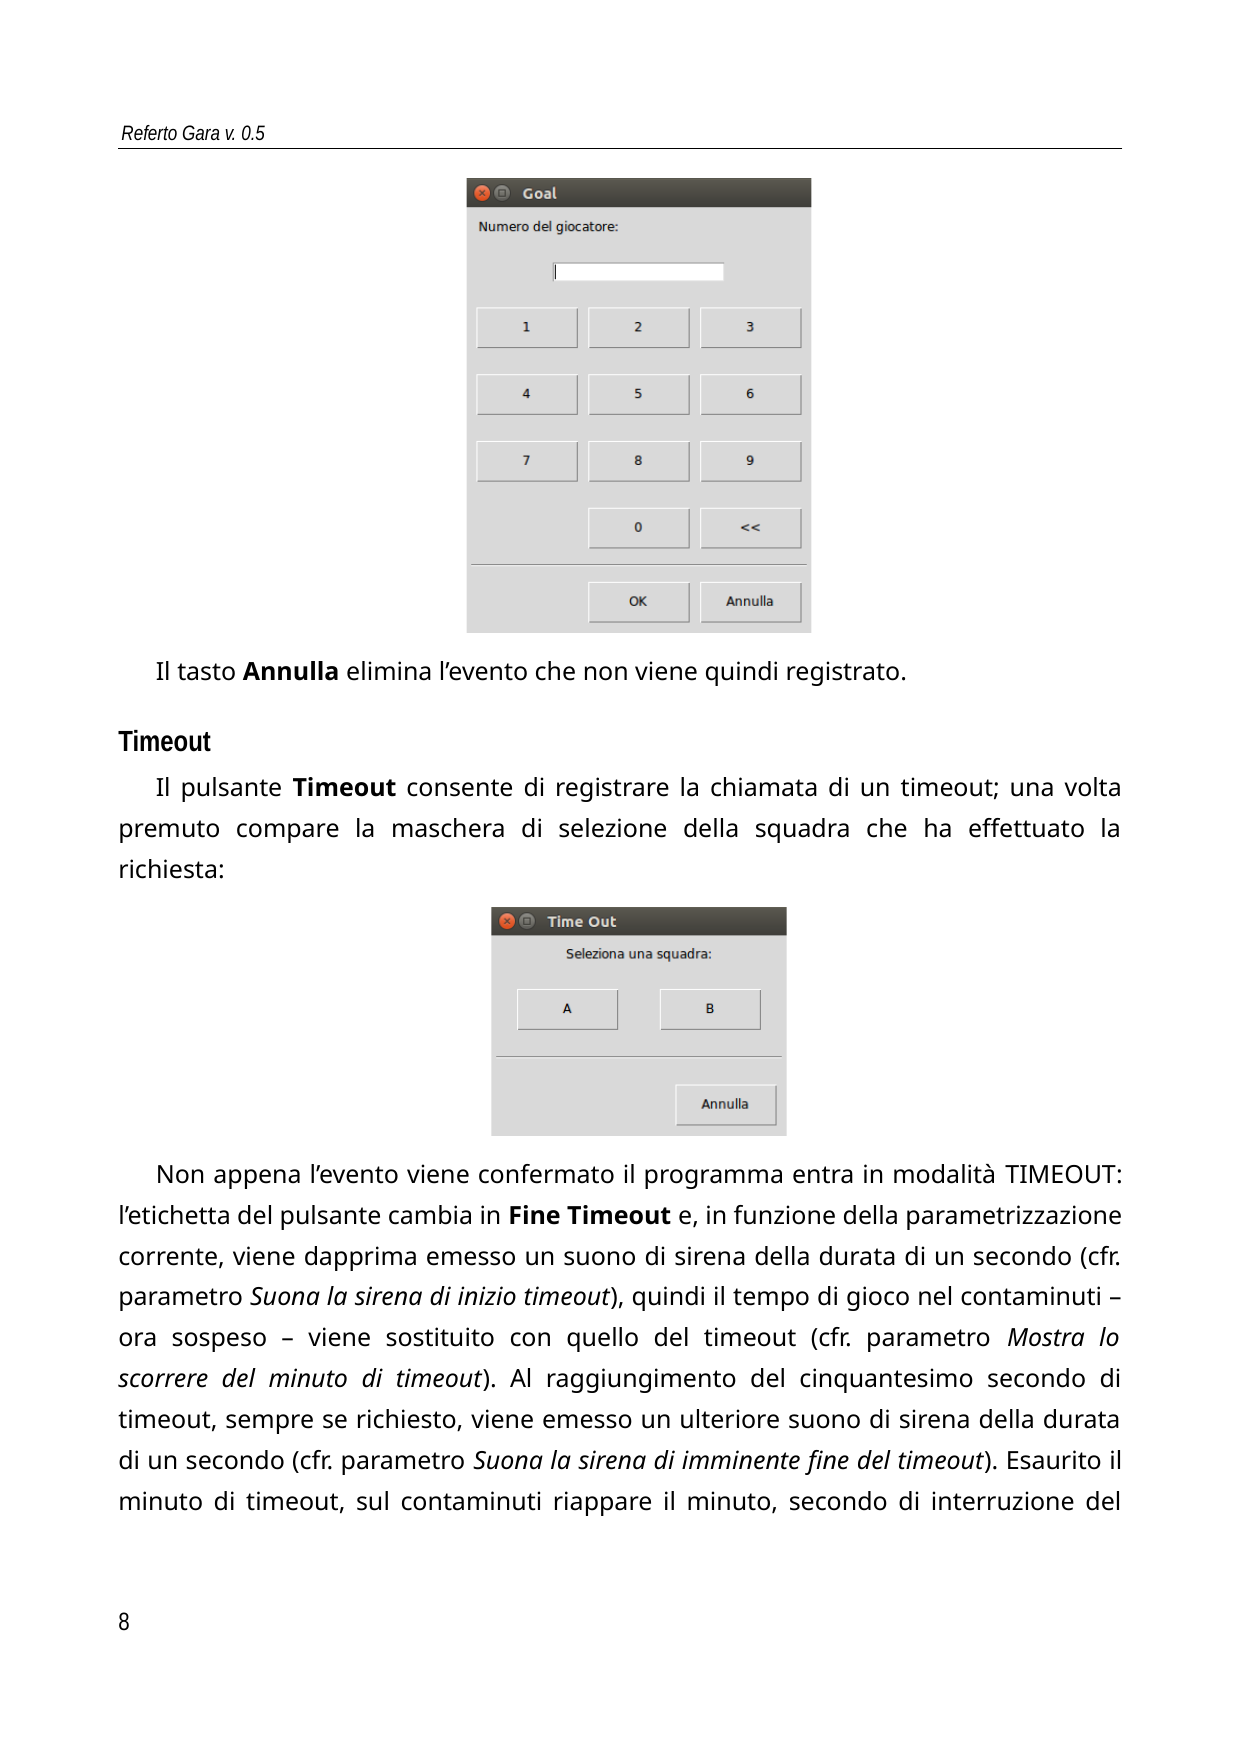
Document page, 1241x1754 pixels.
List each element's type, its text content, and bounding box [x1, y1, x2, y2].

text Non appena l’evento viene confermato il programma entra in modalità TIMEOUT: l’etichetta del pulsante cambia in Fine Timeout e, in funzione della parametrizzazione corrente, viene dapprima emesso un suono di sirena della durata di un secondo (cfr. parametro Suona la sirena di inizio timeout), quindi il tempo di gioco nel contaminuti – ora sospeso – viene sostituito con quello del timeout (cfr. parametro Mostra lo scorrere del minuto di timeout). Al raggiungimento del cinquantesimo secondo di timeout, sempre se richiesto, viene emesso un ulteriore suono di sirena della durata di un secondo (cfr. parametro Suona la sirena di imminente fine del timeout). Esaurito il minuto di timeout, sul contaminuti riappare il minuto, secondo di interruzione del [118, 1156, 1122, 1517]
picture [491, 907, 787, 1136]
picture [466, 178, 812, 633]
text Il tasto Annulla elimina l’evento che non viene quindi registrato. [118, 654, 1122, 688]
text Il pulsante Timeout consente di registrare la chiamata di un timeout; una volta premuto compare la maschera di selezione della squadra che ha effettuato la richiesta: [118, 770, 1122, 886]
subtitle Timeout [118, 724, 1122, 757]
